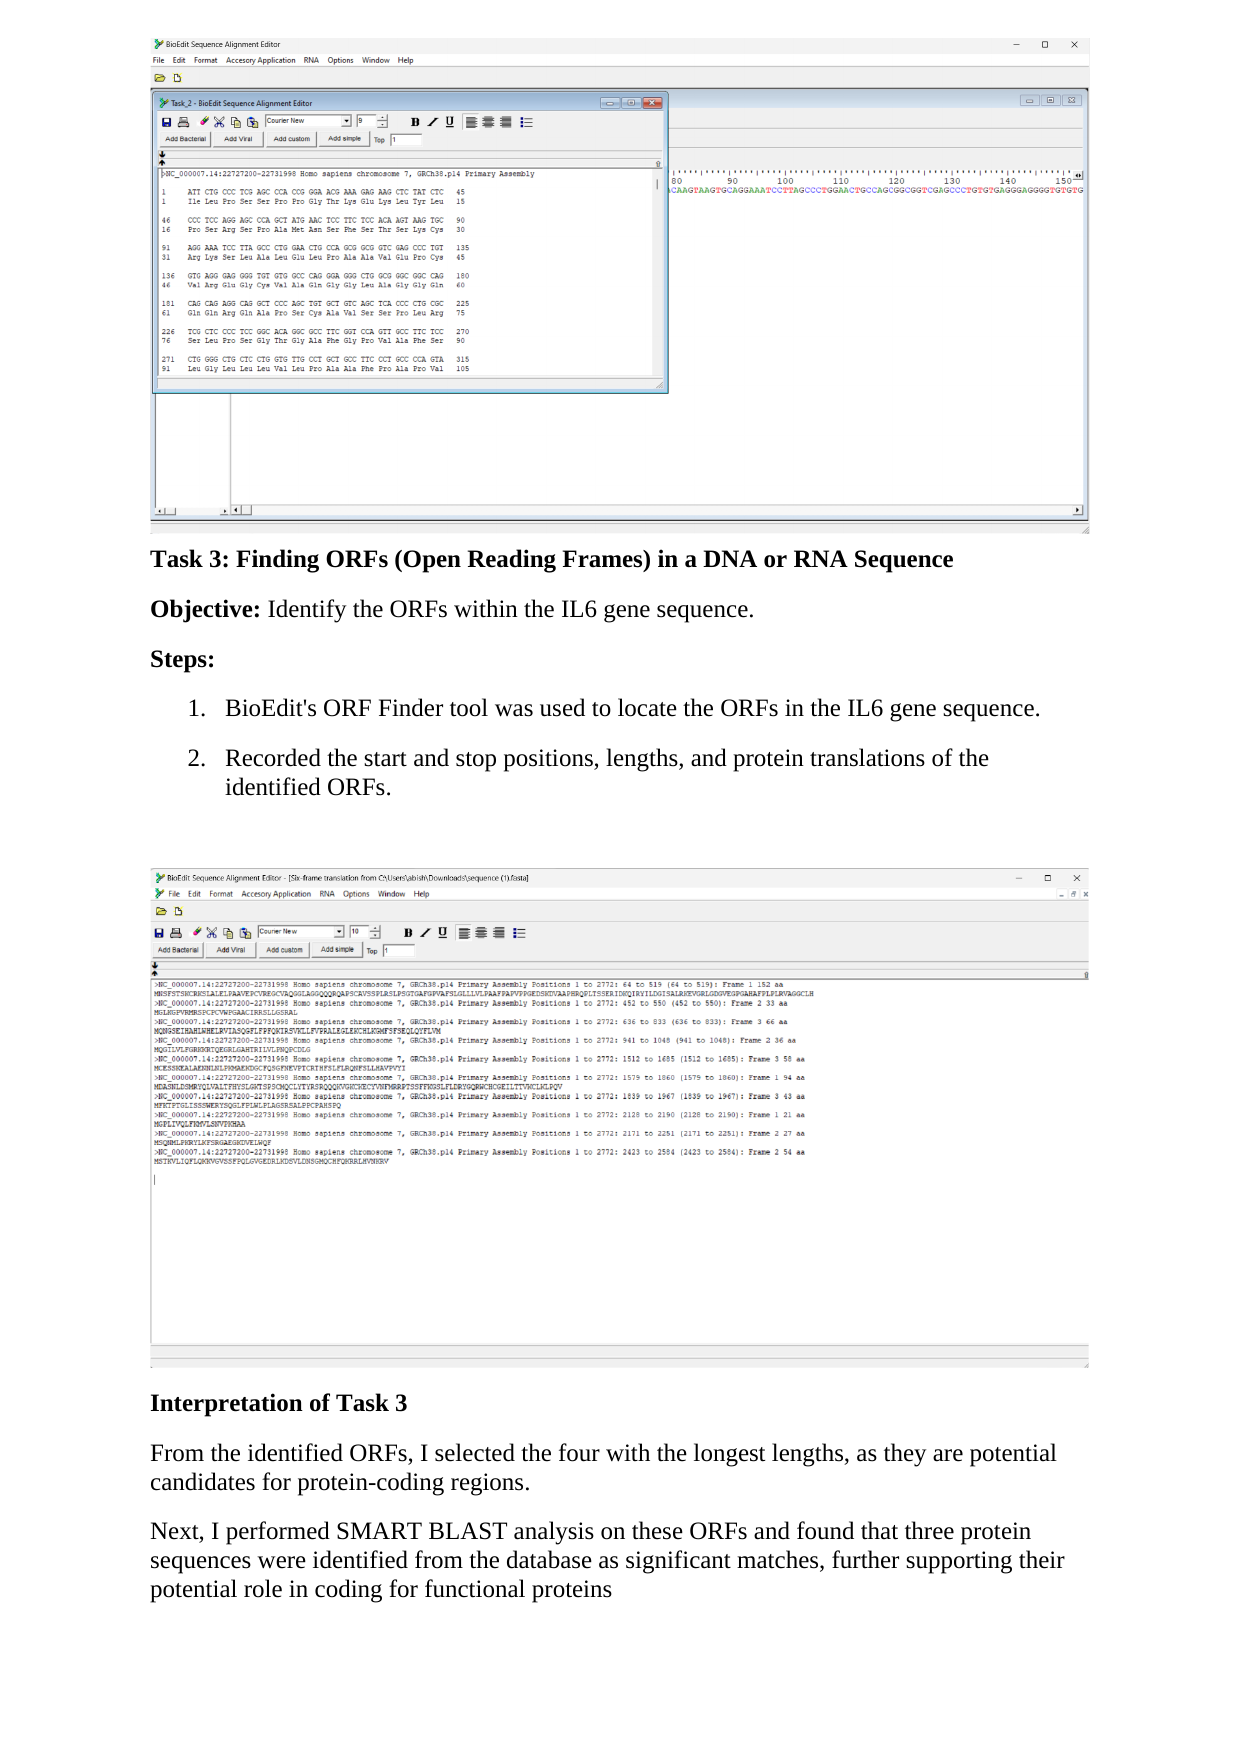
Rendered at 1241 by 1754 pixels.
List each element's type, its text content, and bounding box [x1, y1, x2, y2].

text Interpretation of Task 3 [150, 871, 1090, 1417]
text Steps: [150, 644, 1090, 672]
text Task 3: Finding ORFs (Open Reading Frames) in a DNA or RNA Sequence [150, 534, 1090, 573]
text Next, I performed SMART BLAST analysis on these ORFs and found that three protein sequences were identified from the database as significant matches, further supporting their potential role in coding for functional proteins [150, 1516, 1090, 1602]
list BioEdit's ORF Finder tool was used to locate the ORFs in the IL6 gene sequence. [187, 693, 1090, 722]
text Objective: Identify the ORFs within the IL6 gene sequence. [150, 594, 1090, 623]
list Recorded the start and stop positions, lengths, and protein translations of the identified ORFs. [187, 743, 1090, 800]
text From the identified ORFs, I selected the four with the longest lengths, as they are potential candidates for protein-coding regions. [150, 1438, 1090, 1495]
